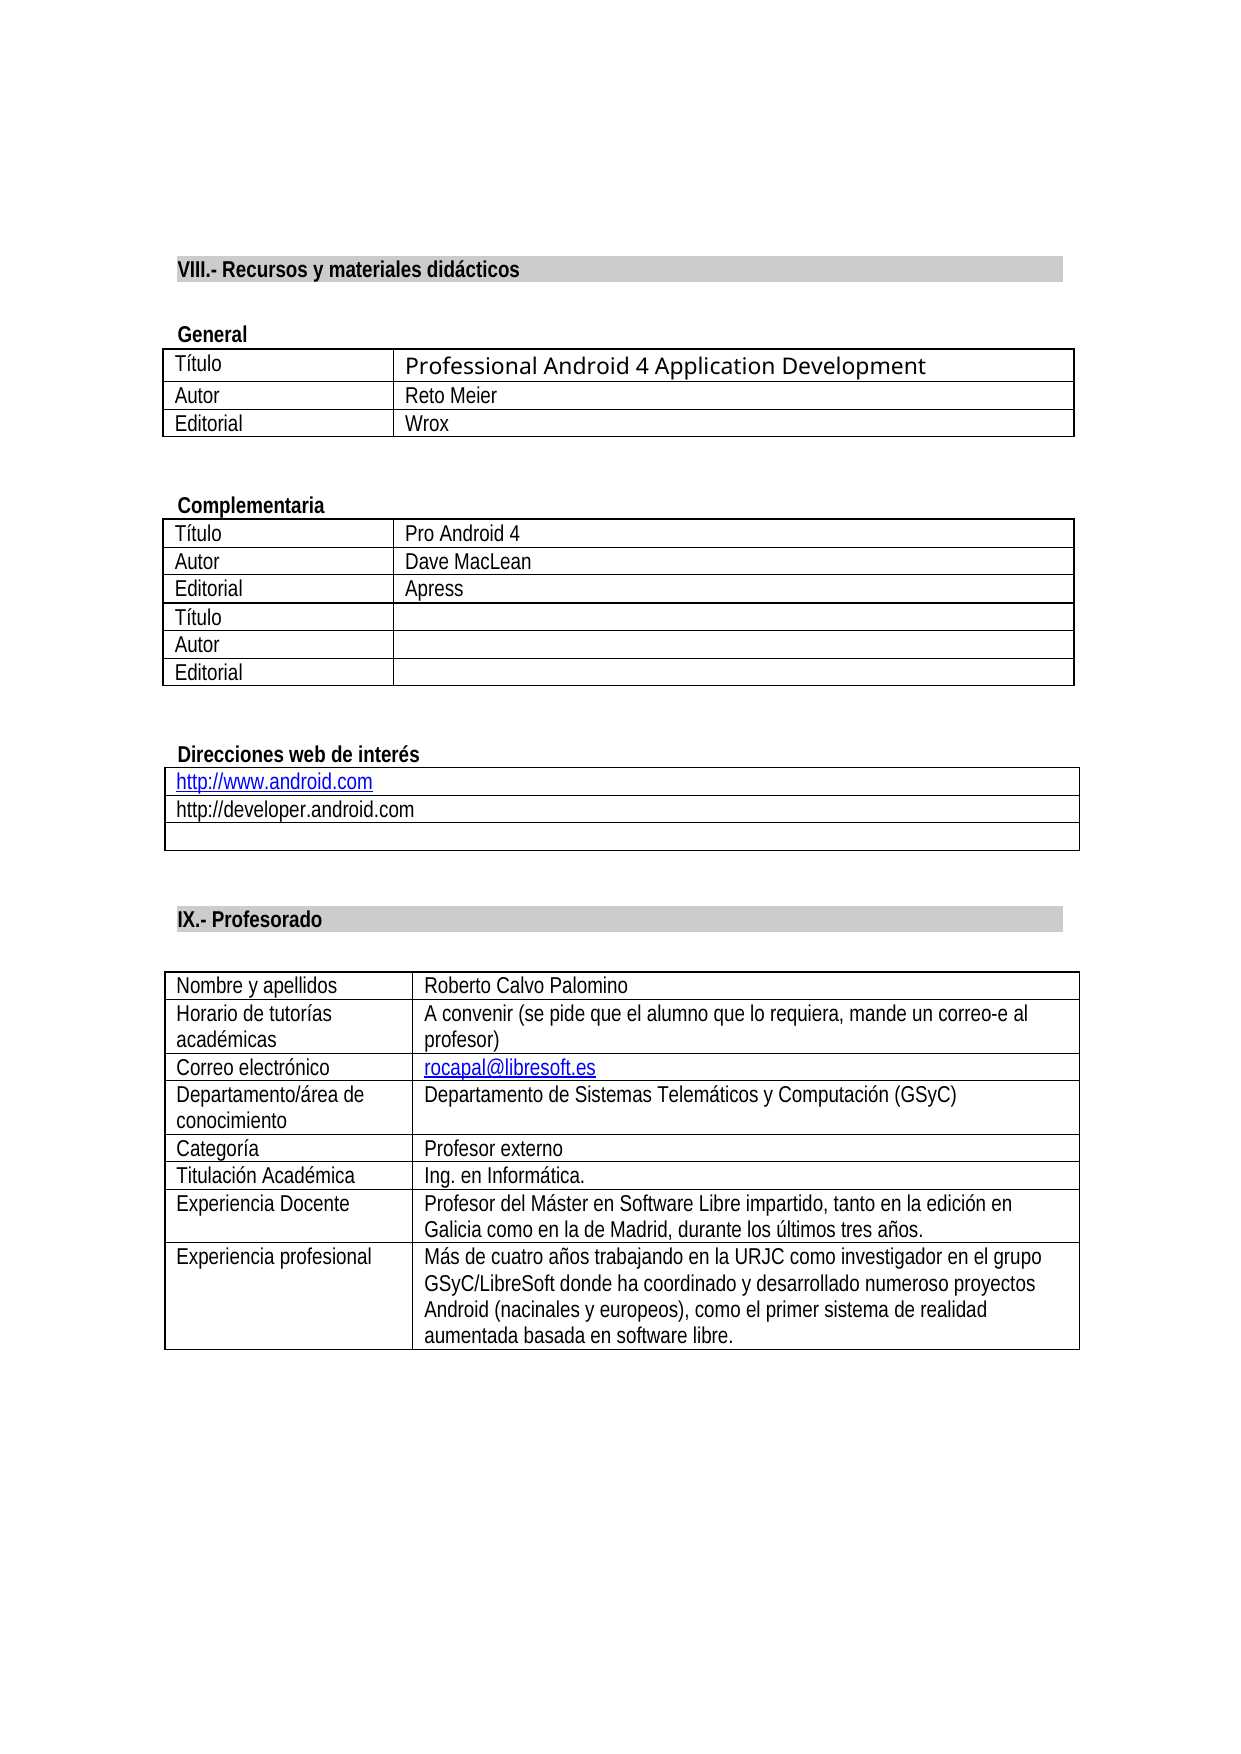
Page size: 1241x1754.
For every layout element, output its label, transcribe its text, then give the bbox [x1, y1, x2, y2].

table_header Título [164, 350, 393, 381]
table_header Professional Android 4 Application Development [394, 350, 1073, 381]
text Direcciones web de interés [177, 741, 1063, 767]
table_cell A convenir (se pide que el alumno que lo requiera, mande un correo-e al profesor) [413, 1000, 1079, 1053]
table_header Pro Android 4 [394, 520, 1073, 547]
table_cell Horario de tutorías académicas [166, 1000, 412, 1053]
table_cell Wrox [394, 410, 1073, 436]
table_header Roberto Calvo Palomino [413, 973, 1079, 999]
table_cell Categoría [166, 1135, 412, 1161]
table_cell Ing. en Informática. [413, 1162, 1079, 1188]
text Complementaria [177, 492, 1063, 518]
table_cell Experiencia Docente [166, 1190, 412, 1242]
table_cell Autor [164, 382, 393, 408]
table_cell Autor [164, 548, 393, 574]
text VIII.- Recursos y materiales didácticos [177, 256, 1063, 282]
table_cell Apress [394, 575, 1073, 602]
table_cell Editorial [164, 659, 393, 685]
table_header Nombre y apellidos [166, 973, 412, 999]
table_cell Departamento/área de conocimiento [166, 1081, 412, 1134]
table_cell [394, 604, 1073, 630]
table_cell Experiencia profesional [166, 1243, 412, 1349]
table_header http://www.android.com [166, 768, 1079, 795]
table_cell [394, 631, 1073, 657]
table_cell Correo electrónico [166, 1054, 412, 1080]
table_cell http://developer.android.com [166, 796, 1079, 822]
table_cell Titulación Académica [166, 1162, 412, 1188]
table_cell rocapal@libresoft.es [413, 1054, 1079, 1080]
table_cell Más de cuatro años trabajando en la URJC como investigador en el grupo GSyC/LibreSoft donde ha coordinado y desarrollado numeroso proyectos Android (nacinales y europeos), como el primer sistema de realidad aumentada basada en software libre. [413, 1243, 1079, 1349]
table_cell Editorial [164, 410, 393, 436]
text IX.- Profesorado [177, 906, 1063, 932]
table_cell Editorial [164, 575, 393, 602]
table_cell Autor [164, 631, 393, 657]
table_cell Profesor externo [413, 1135, 1079, 1161]
table_header Título [164, 520, 393, 547]
table_cell [166, 823, 1079, 849]
table_cell Reto Meier [394, 382, 1073, 408]
table_cell Profesor del Máster en Software Libre impartido, tanto en la edición en Galicia como en la de Madrid, durante los últimos tres años. [413, 1190, 1079, 1242]
table_cell [394, 659, 1073, 685]
text General [177, 321, 1063, 348]
table_cell Dave MacLean [394, 548, 1073, 574]
table_cell Departamento de Sistemas Telemáticos y Computación (GSyC) [413, 1081, 1079, 1134]
table_cell Título [164, 604, 393, 630]
